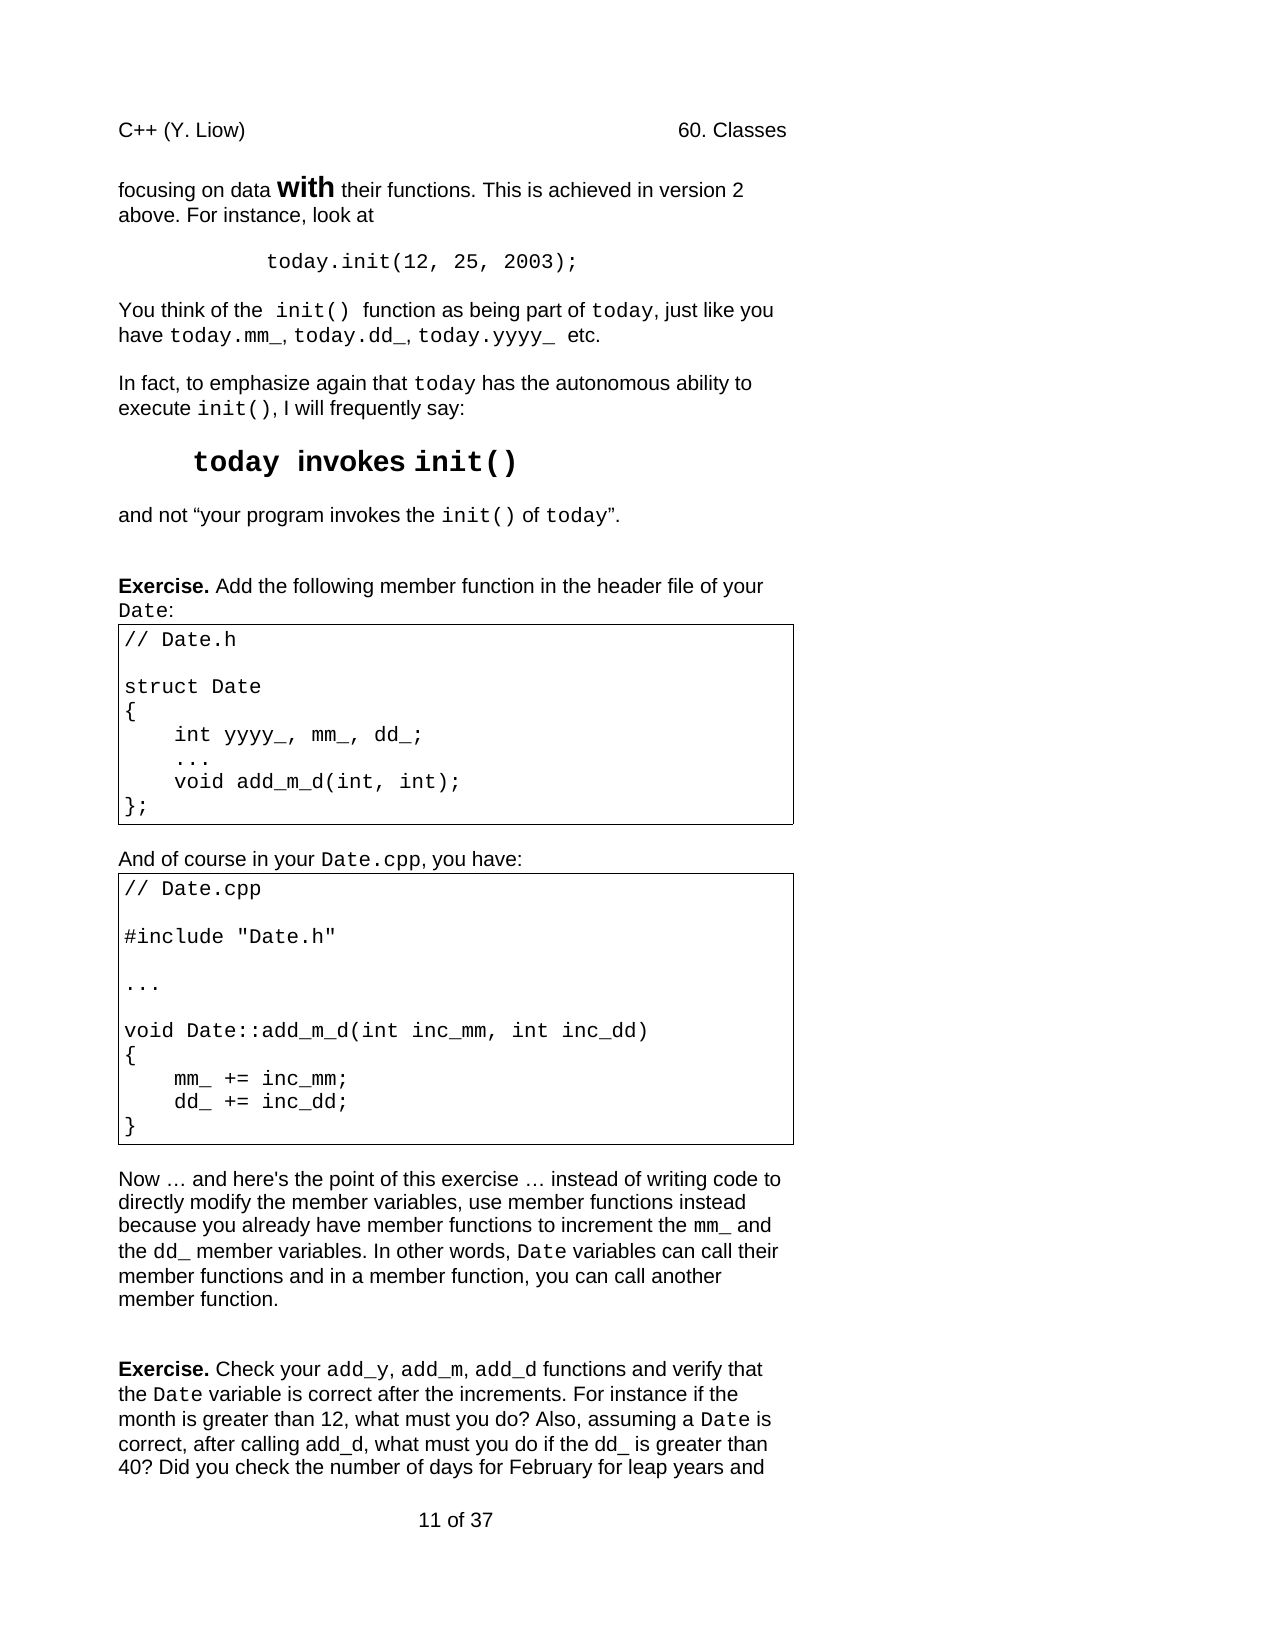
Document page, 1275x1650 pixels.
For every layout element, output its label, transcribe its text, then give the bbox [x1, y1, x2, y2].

text Exercise. Check your add_y, add_m, add_d functions and verify that the Date variable is correct after the increments. For instance if the month is greater than 12, what must you do? Also, assuming a Date is correct, after calling add_d, what must you do if the dd_ is greater than 40? Did you check the number of days for February for leap years and [118, 1357, 793, 1479]
text and not “your program invokes the init() of today”. [118, 503, 793, 529]
text Now … and here's the point of this exercise … instead of writing code to directly modify the member variables, use member functions instead because you already have member functions to increment the mm_ and the dd_ member variables. In other words, Date variables can call their member functions and in a member function, you can call another member function. [118, 1168, 793, 1311]
text focusing on data with their functions. This is achieved in version 2 above. For instance, look at [118, 171, 793, 227]
text You think of the init() function as being part of today, just like you have today.mm_, today.dd_, today.yyyy_ etc. [118, 298, 793, 348]
text today.init(12, 25, 2003); [118, 250, 793, 275]
table_header // Date.cpp #include "Date.h" ... void Date::add_m_d(int inc_mm, int inc_dd) { mm_ += inc_mm; dd_ += inc_dd; } [119, 874, 793, 1144]
text In fact, to emphasize again that today has the autonomous ability to execute init(), I will frequently say: [118, 372, 793, 422]
text today invokes init() [118, 445, 793, 480]
table_header // Date.h struct Date { int yyyy_, mm_, dd_; ... void add_m_d(int, int); }; [119, 625, 793, 824]
text And of course in your Date.cpp, you have: [118, 847, 793, 873]
text Exercise. Add the following member function in the header file of your Date: [118, 575, 793, 623]
